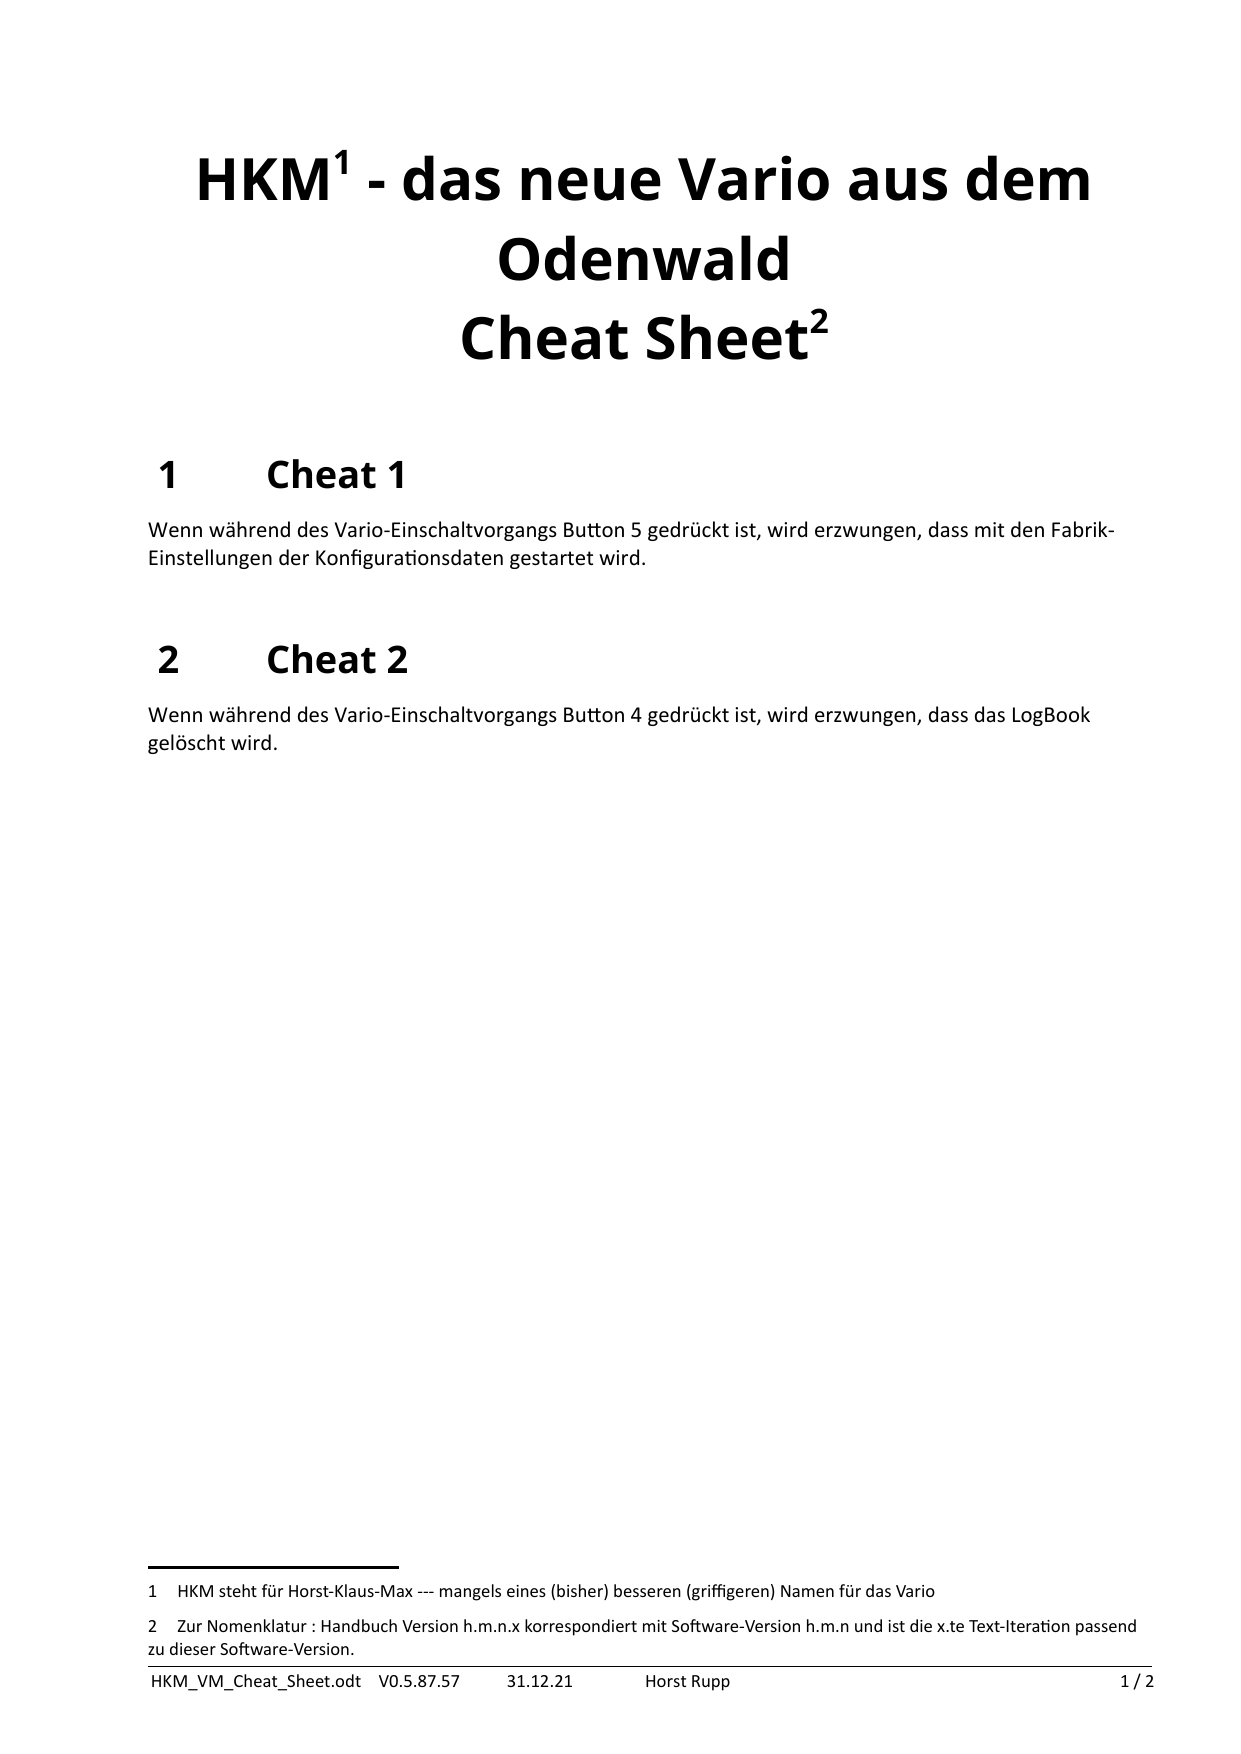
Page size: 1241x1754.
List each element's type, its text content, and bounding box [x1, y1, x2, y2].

text HKM steht für Horst-Klaus-Max --- mangels eines (bisher) besseren (griffigeren) Namen für das Vario [148, 1579, 1152, 1602]
text Wenn während des Vario-Einschaltvorgangs Button 5 gedrückt ist, wird erzwungen, dass mit den Fabrik-Einstellungen der Konfigurationsdaten gestartet wird. [148, 515, 1152, 571]
subtitle Cheat 2 [148, 633, 1128, 684]
text Wenn während des Vario-Einschaltvorgangs Button 4 gedrückt ist, wird erzwungen, dass das LogBook gelöscht wird. [148, 700, 1152, 756]
text Zur Nomenklatur : Handbuch Version h.m.n.x korrespondiert mit Software-Version h.m.n und ist die x.te Text-Iteration passend zu dieser Software-Version. [148, 1614, 1152, 1660]
title HKM - das neue Vario aus dem Odenwald Cheat Sheet [148, 138, 1140, 377]
subtitle Cheat 1 [148, 448, 1128, 500]
